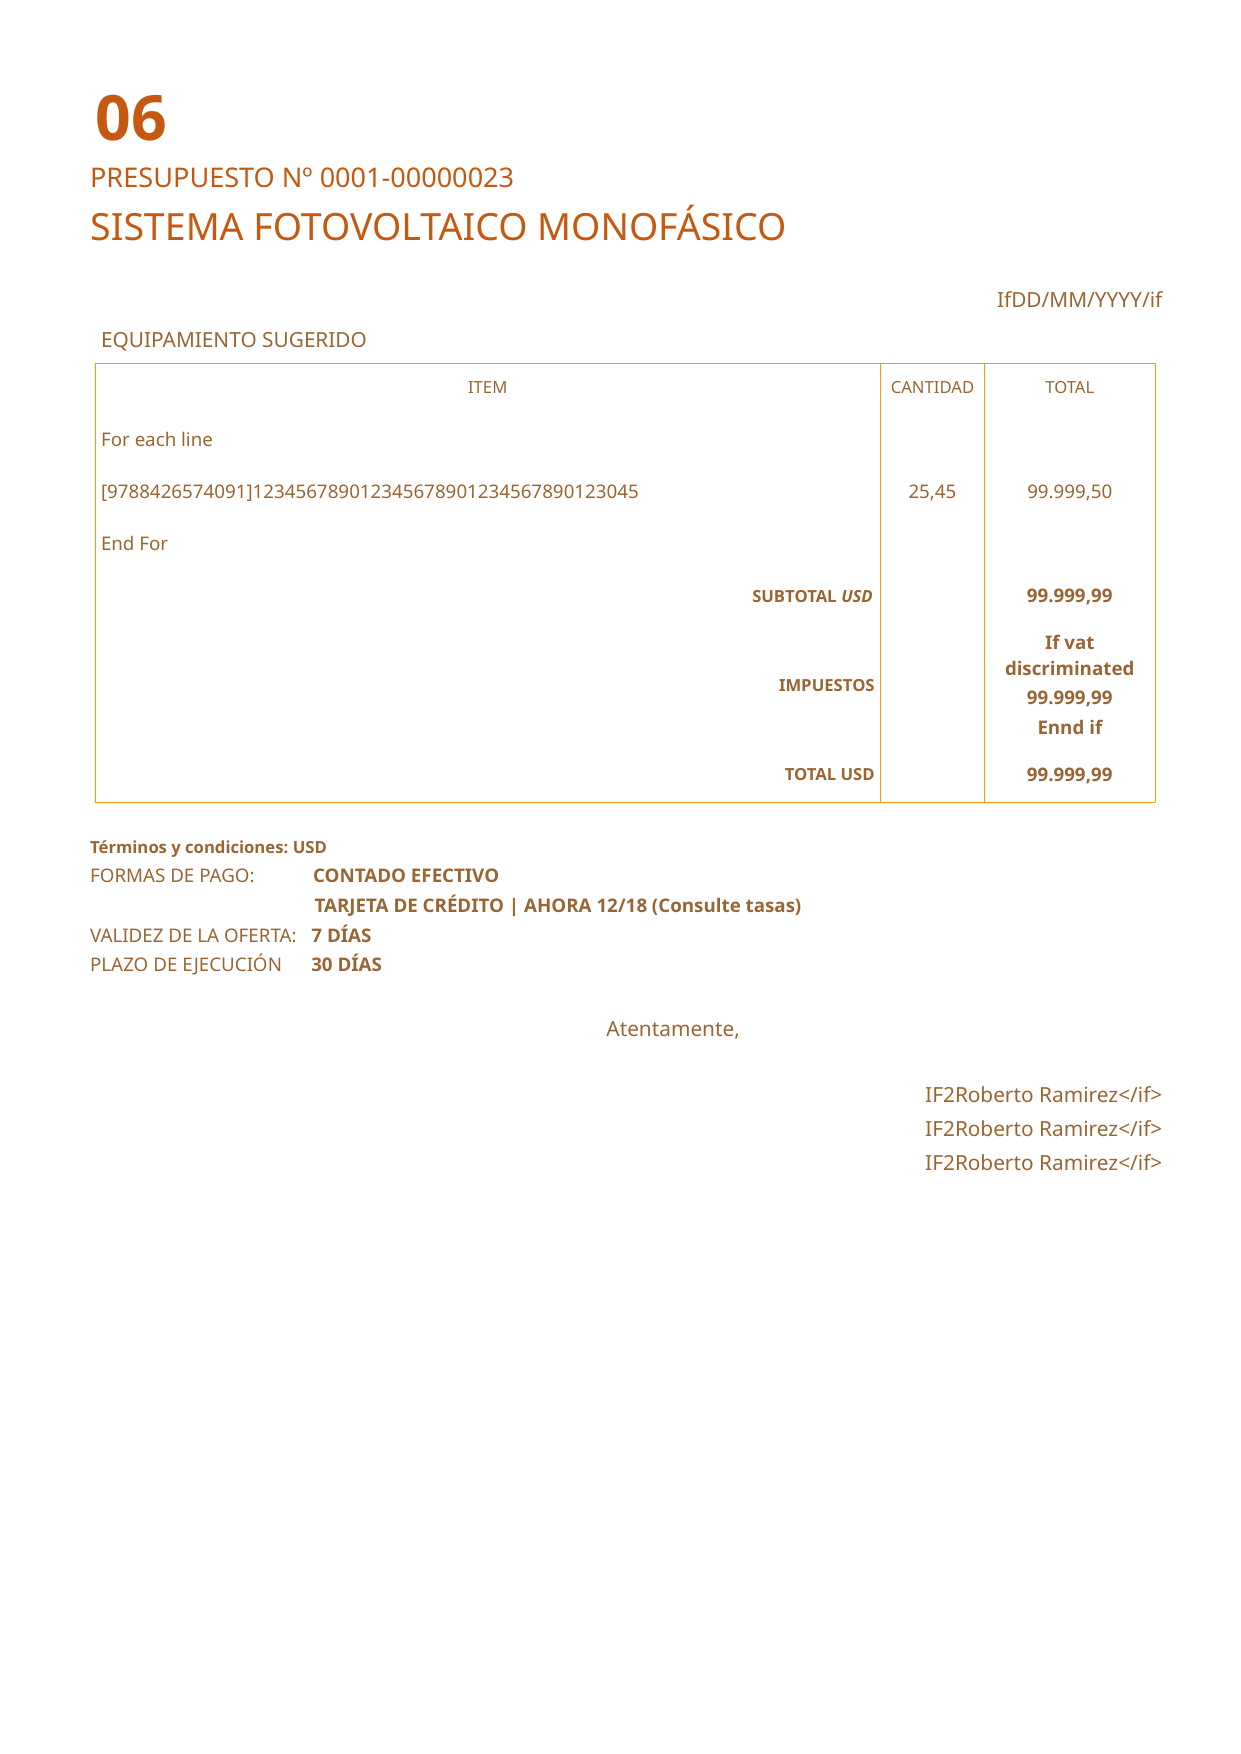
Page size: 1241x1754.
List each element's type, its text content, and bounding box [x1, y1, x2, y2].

table_header EQUIPAMIENTO SUGERIDO [95, 319, 880, 363]
table_cell 99.999,99 [985, 750, 1155, 802]
table_cell SUBTOTAL USD [96, 572, 880, 624]
table_cell [881, 624, 984, 750]
text SISTEMA FOTOVOLTAICO MONOFÁSICO [90, 200, 1162, 251]
table_cell ITEM [96, 364, 880, 415]
table_cell [881, 415, 984, 467]
text TARJETA DE CRÉDITO | AHORA 12/18 (Consulte tasas) [90, 892, 1162, 918]
text VALIDEZ DE LA OFERTA: 7 DÍAS [90, 922, 1162, 947]
table_header [984, 319, 1155, 363]
table_header [880, 319, 984, 363]
text Atentamente, [606, 1014, 1162, 1042]
text PLAZO DE EJECUCIÓN 30 DÍAS [90, 952, 1162, 977]
text Términos y condiciones: USD [90, 834, 1162, 858]
table_cell End For [96, 520, 880, 572]
text IF2Roberto Ramirez</if> [90, 1113, 1162, 1143]
text IfDD/MM/YYYY/if [90, 285, 1162, 313]
table_cell [985, 415, 1155, 467]
table_cell 99.999,50 [985, 468, 1155, 519]
table_cell [9788426574091]123456789012345678901234567890123045 [96, 468, 880, 519]
table_cell TOTAL [985, 364, 1155, 415]
table_cell 99.999,99 [985, 572, 1155, 624]
text IF2Roberto Ramirez</if> [90, 1079, 1162, 1109]
table_cell [881, 572, 984, 624]
table_cell 25,45 [881, 468, 984, 519]
table_cell For each line [96, 415, 880, 467]
table_cell IMPUESTOS [96, 624, 880, 750]
table_cell CANTIDAD [881, 364, 984, 415]
text FORMAS DE PAGO: CONTADO EFECTIVO [90, 862, 1162, 888]
text IF2Roberto Ramirez</if> [90, 1147, 1162, 1177]
text PRESUPUESTO Nº 0001-00000023 [90, 159, 1162, 196]
table_cell If vat discriminated 99.999,99 Ennd if [985, 624, 1155, 750]
table_cell [881, 750, 984, 802]
table_cell [881, 520, 984, 572]
table_cell [985, 520, 1155, 572]
table_cell TOTAL USD [96, 750, 880, 802]
